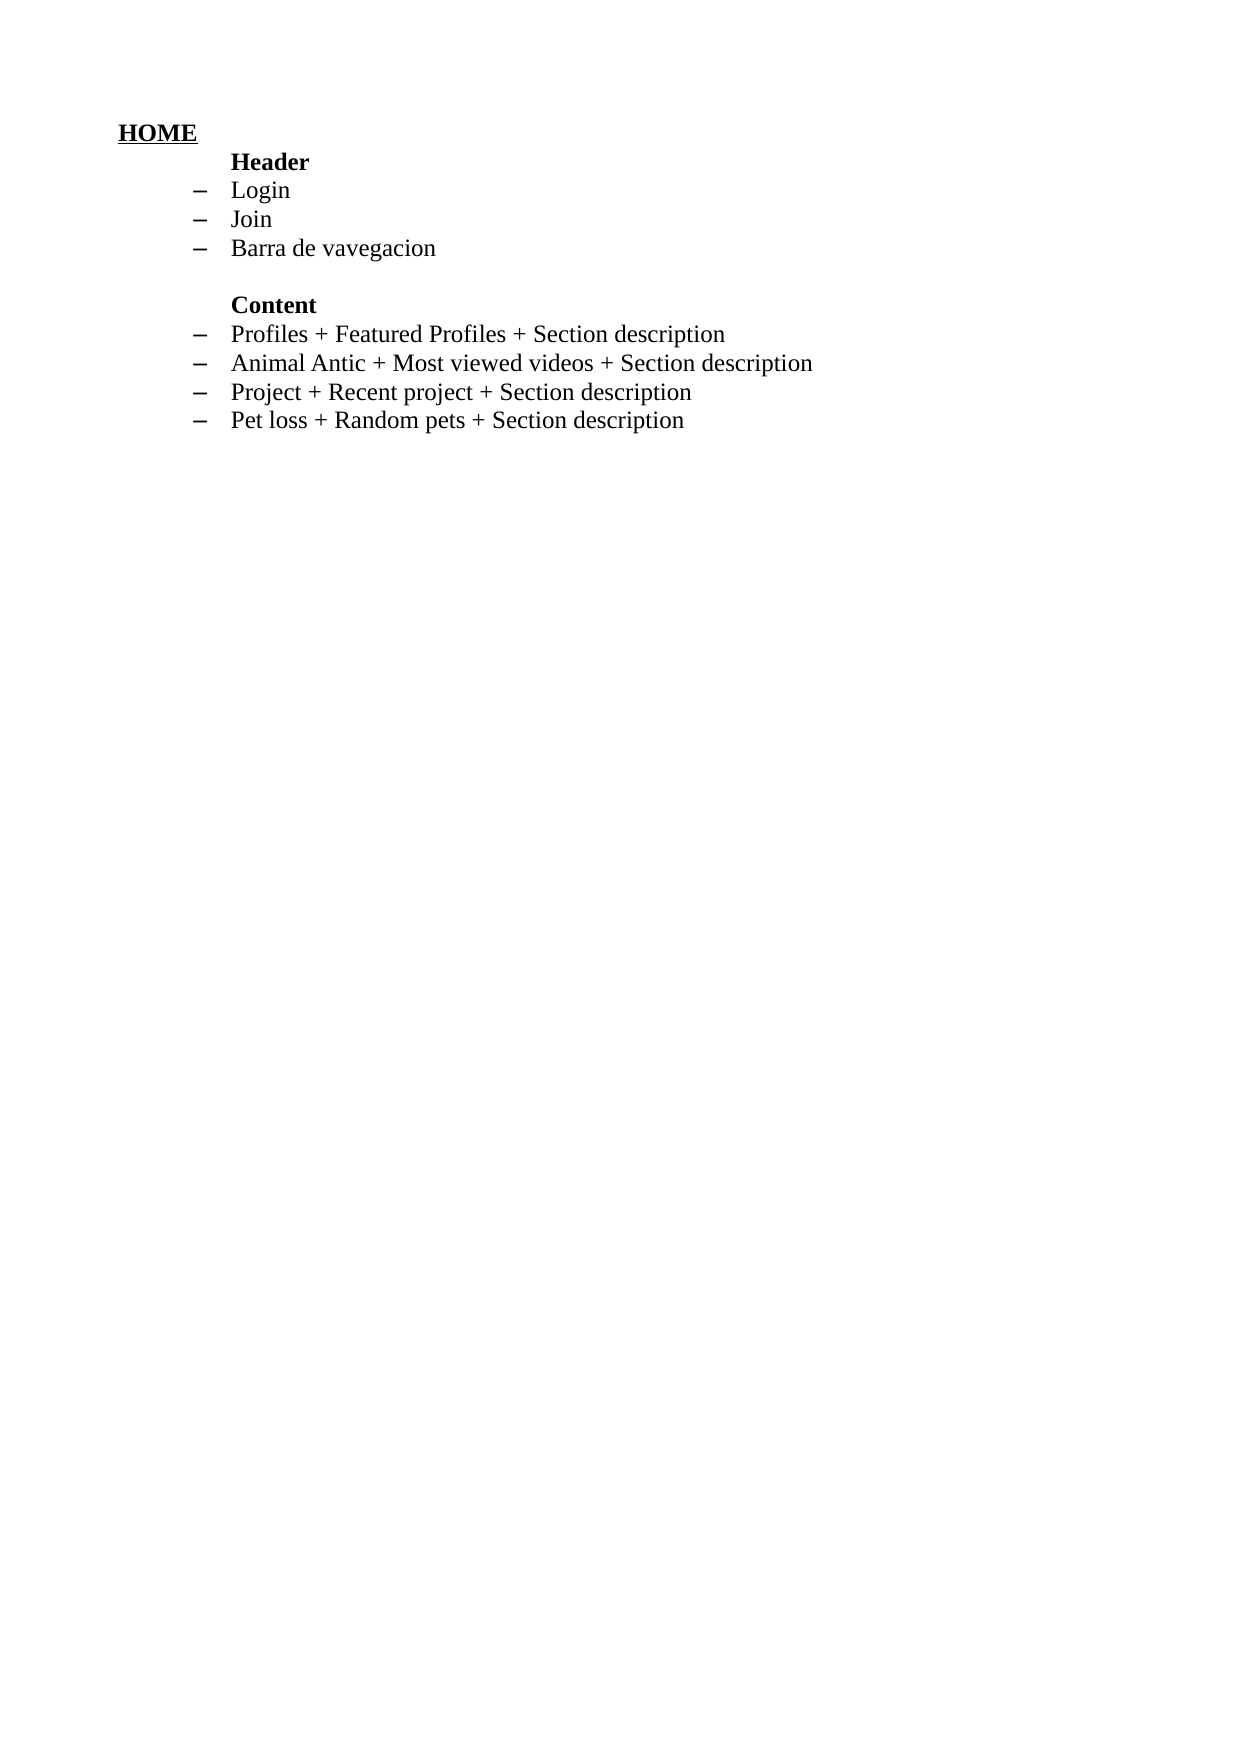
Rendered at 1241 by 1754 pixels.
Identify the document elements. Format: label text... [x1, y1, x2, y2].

list Pet loss + Random pets + Section description [193, 406, 1122, 434]
list Animal Antic + Most viewed videos + Section description [193, 348, 1122, 377]
list Login [193, 176, 1122, 204]
list Project + Recent project + Section description [193, 377, 1122, 406]
text HOME [118, 118, 1122, 147]
list Profiles + Featured Profiles + Section description [193, 319, 1122, 348]
list Join [193, 204, 1122, 233]
list Barra de vavegacion [193, 233, 1122, 262]
list Content [193, 291, 1122, 319]
list Header [193, 147, 1122, 176]
